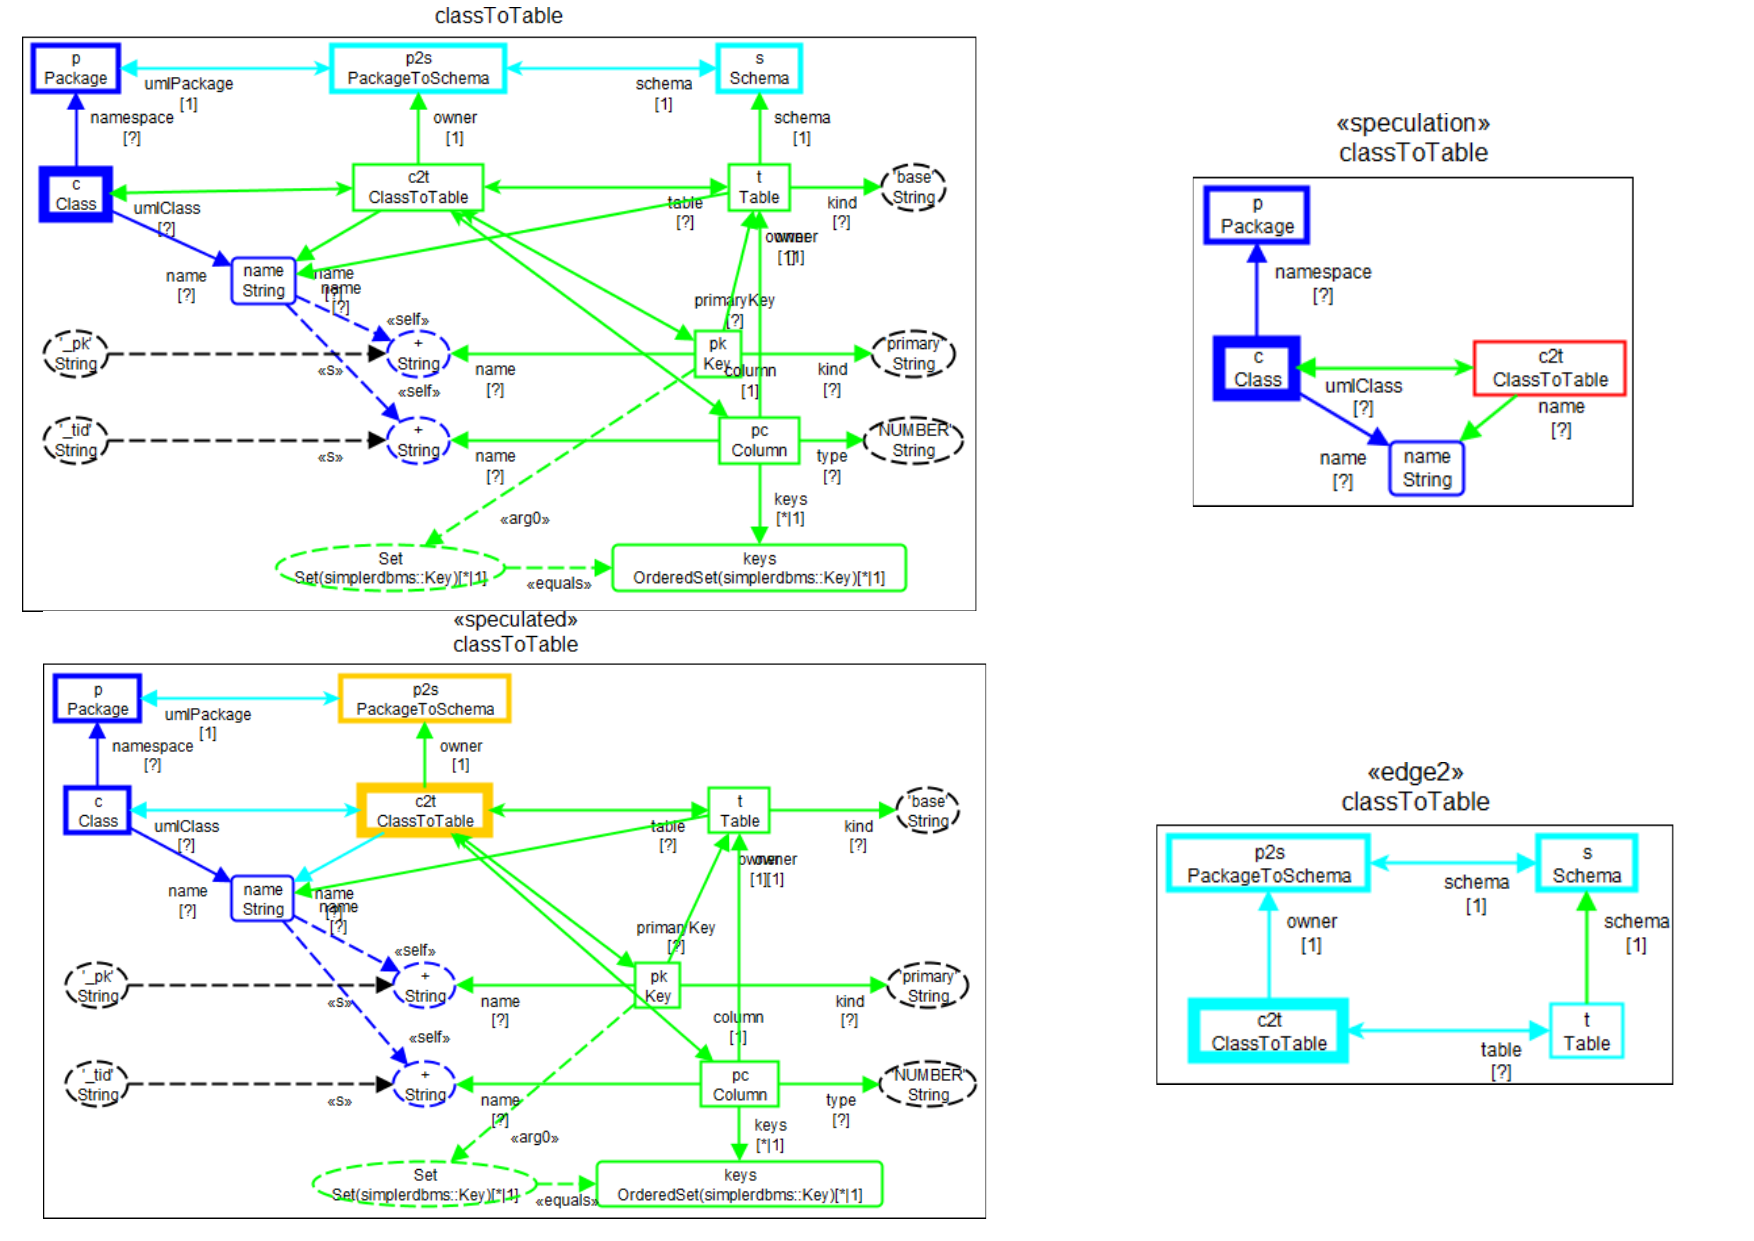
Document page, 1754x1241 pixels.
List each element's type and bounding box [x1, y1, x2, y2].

picture [1156, 762, 1674, 1085]
picture [22, 7, 987, 1219]
picture [1192, 113, 1634, 507]
